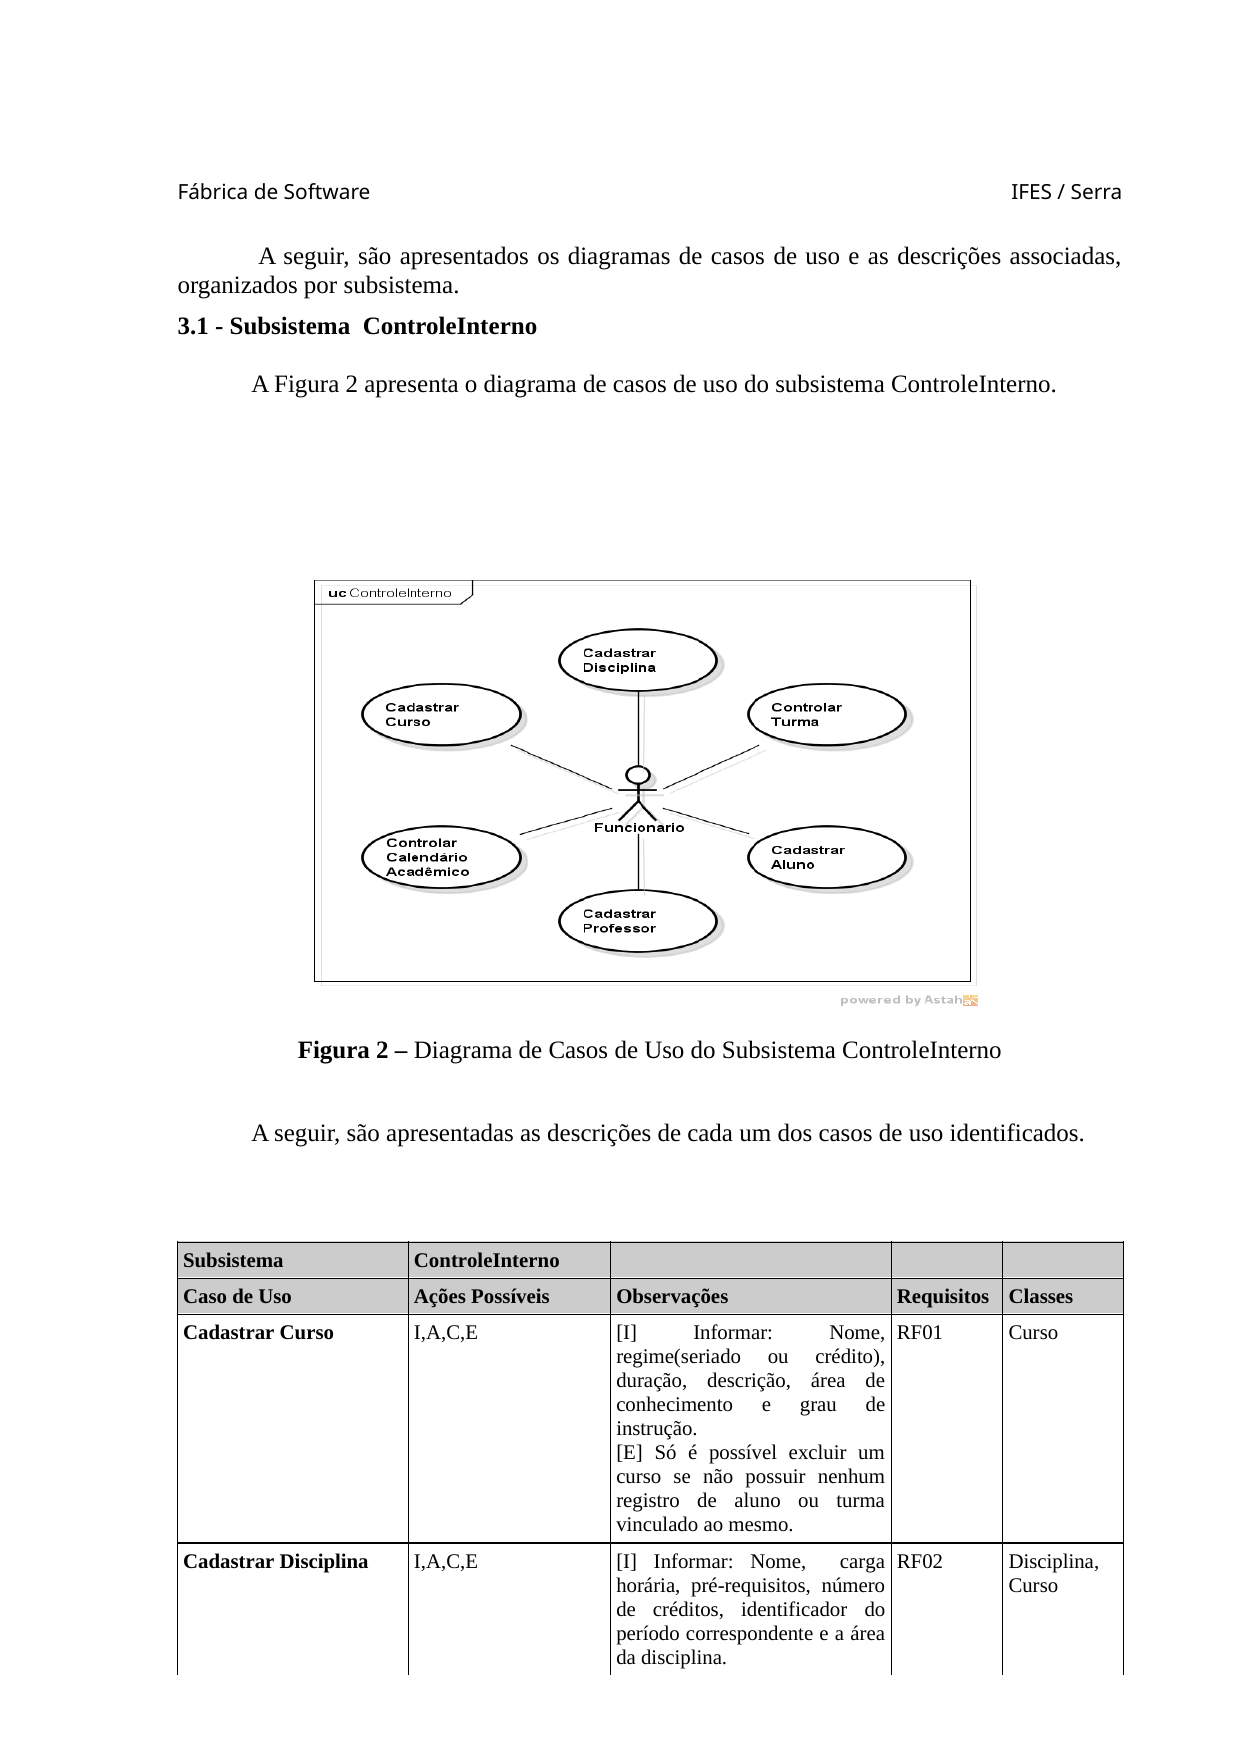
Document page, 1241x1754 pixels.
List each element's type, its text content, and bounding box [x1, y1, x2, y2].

text 3.1 - Subsistema ControleInterno [177, 311, 1122, 340]
table_cell I,A,C,E [409, 1315, 610, 1542]
table_header Disciplina, Curso [1003, 1544, 1123, 1675]
table_header [I] Informar: Nome, carga horária, pré-requisitos, número de créditos, identificador do período correspondente e a área da disciplina. [611, 1544, 891, 1675]
picture [301, 570, 982, 1009]
table_cell Ações Possíveis [409, 1279, 610, 1313]
table_header [1003, 1243, 1123, 1277]
table_header ControleInterno [409, 1243, 610, 1277]
table_header RF02 [892, 1544, 1002, 1675]
text Figura 2 – Diagrama de Casos de Uso do Subsistema ControleInterno [177, 1035, 1122, 1064]
table_header Cadastrar Disciplina [178, 1544, 408, 1675]
table_cell Observações [611, 1279, 891, 1313]
table_cell Requisitos [892, 1279, 1002, 1313]
table_header [892, 1243, 1002, 1277]
text A Figura 2 apresenta o diagrama de casos de uso do subsistema ControleInterno. [177, 369, 1122, 398]
table_header Subsistema [178, 1243, 408, 1277]
text A seguir, são apresentados os diagramas de casos de uso e as descrições associadas, organizados por subsistema. [177, 241, 1122, 299]
table_cell Cadastrar Curso [178, 1315, 408, 1542]
table_cell RF01 [892, 1315, 1002, 1542]
text A seguir, são apresentadas as descrições de cada um dos casos de uso identificados. [177, 1118, 1122, 1146]
table_header I,A,C,E [409, 1544, 610, 1675]
table_cell Classes [1003, 1279, 1123, 1313]
table_cell Caso de Uso [178, 1279, 408, 1313]
table_cell Curso [1003, 1315, 1123, 1542]
table_header [611, 1243, 891, 1277]
table_cell [I] Informar: Nome, regime(seriado ou crédito), duração, descrição, área de conhecimento e grau de instrução. [E] Só é possível excluir um curso se não possuir nenhum registro de aluno ou turma vinculado ao mesmo. [611, 1315, 891, 1542]
